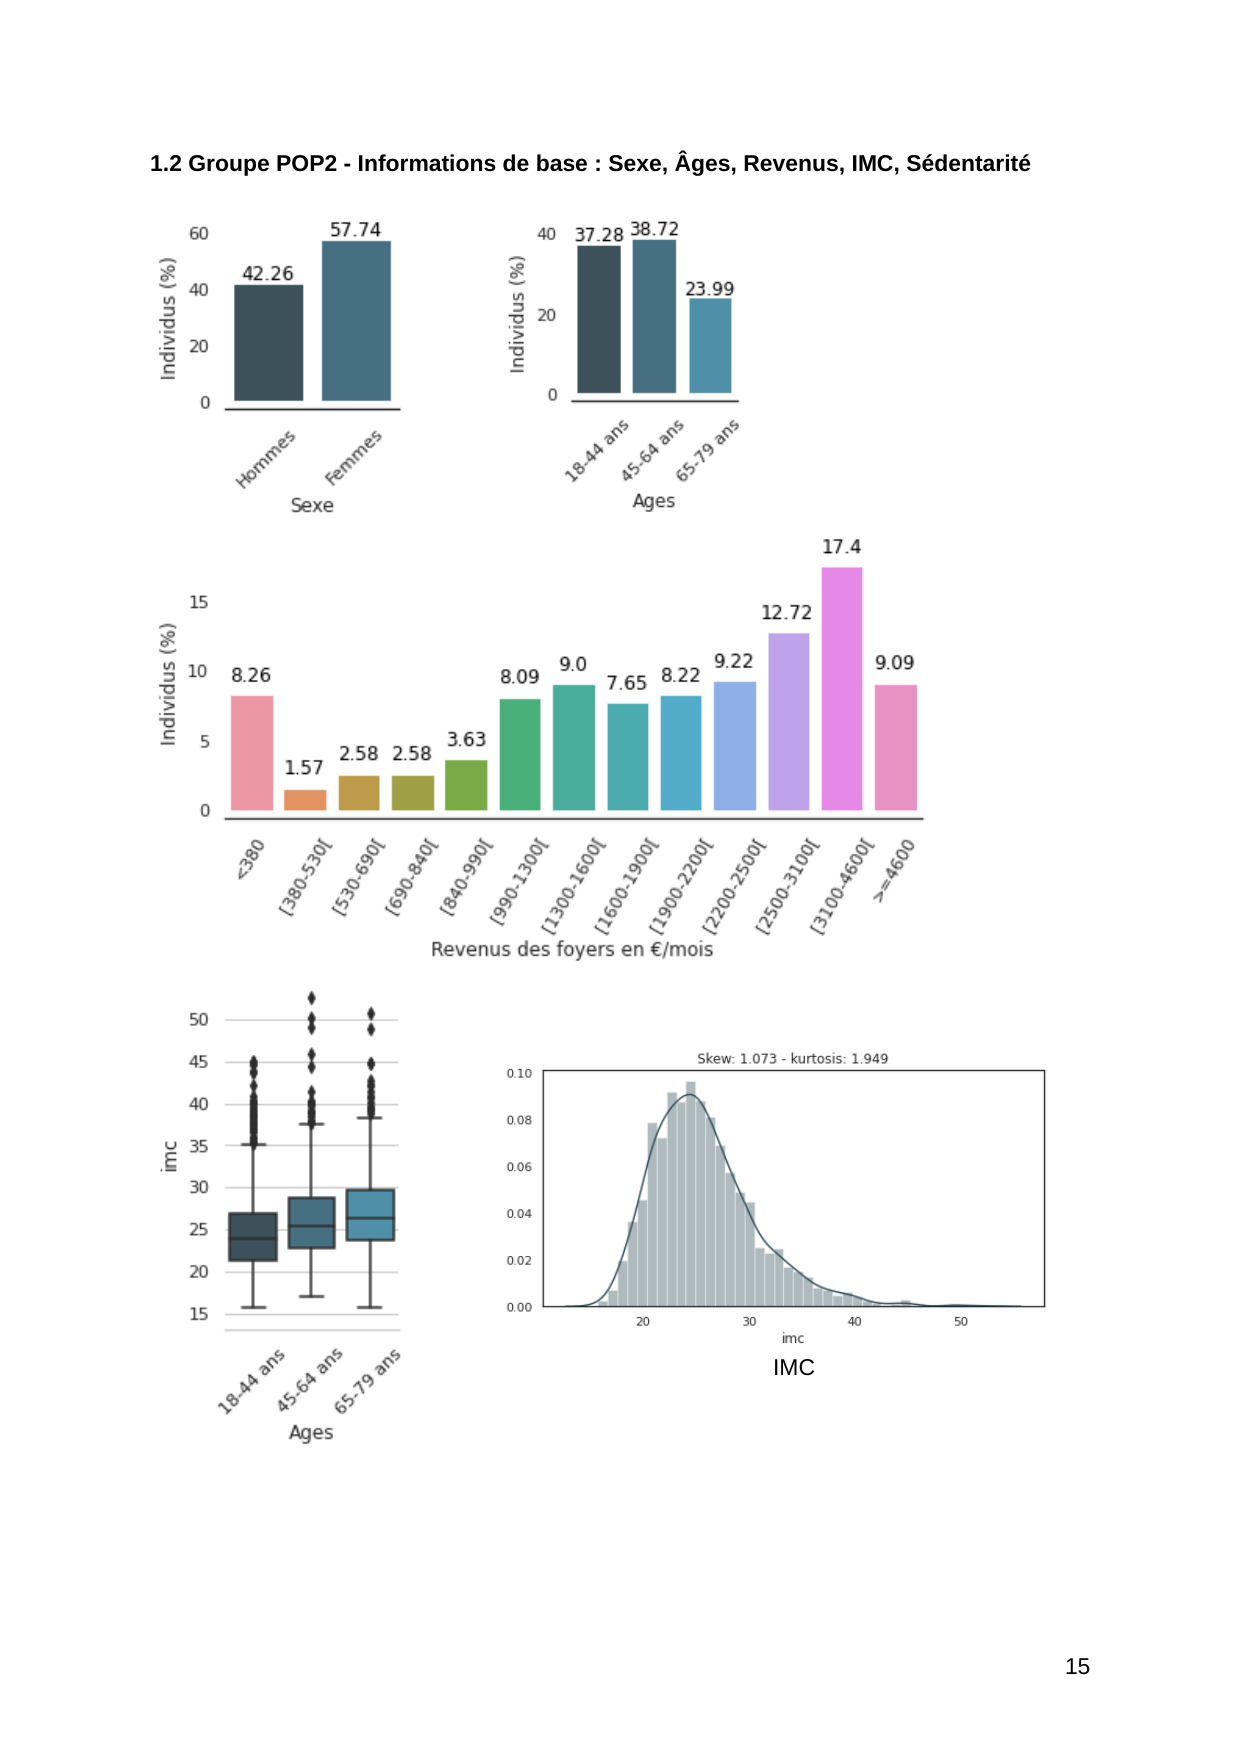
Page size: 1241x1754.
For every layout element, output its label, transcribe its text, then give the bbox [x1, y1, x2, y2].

picture [150, 210, 933, 1455]
text 1.2 Groupe POP2 - Informations de base : Sexe, Âges, Revenus, IMC, Sédentarité [150, 150, 1090, 176]
picture [500, 210, 754, 521]
table_cell IMC [500, 971, 1087, 1454]
table_header [500, 210, 1087, 528]
table_header [410, 210, 500, 527]
table_cell [933, 528, 1087, 971]
table_cell [416, 972, 500, 1454]
